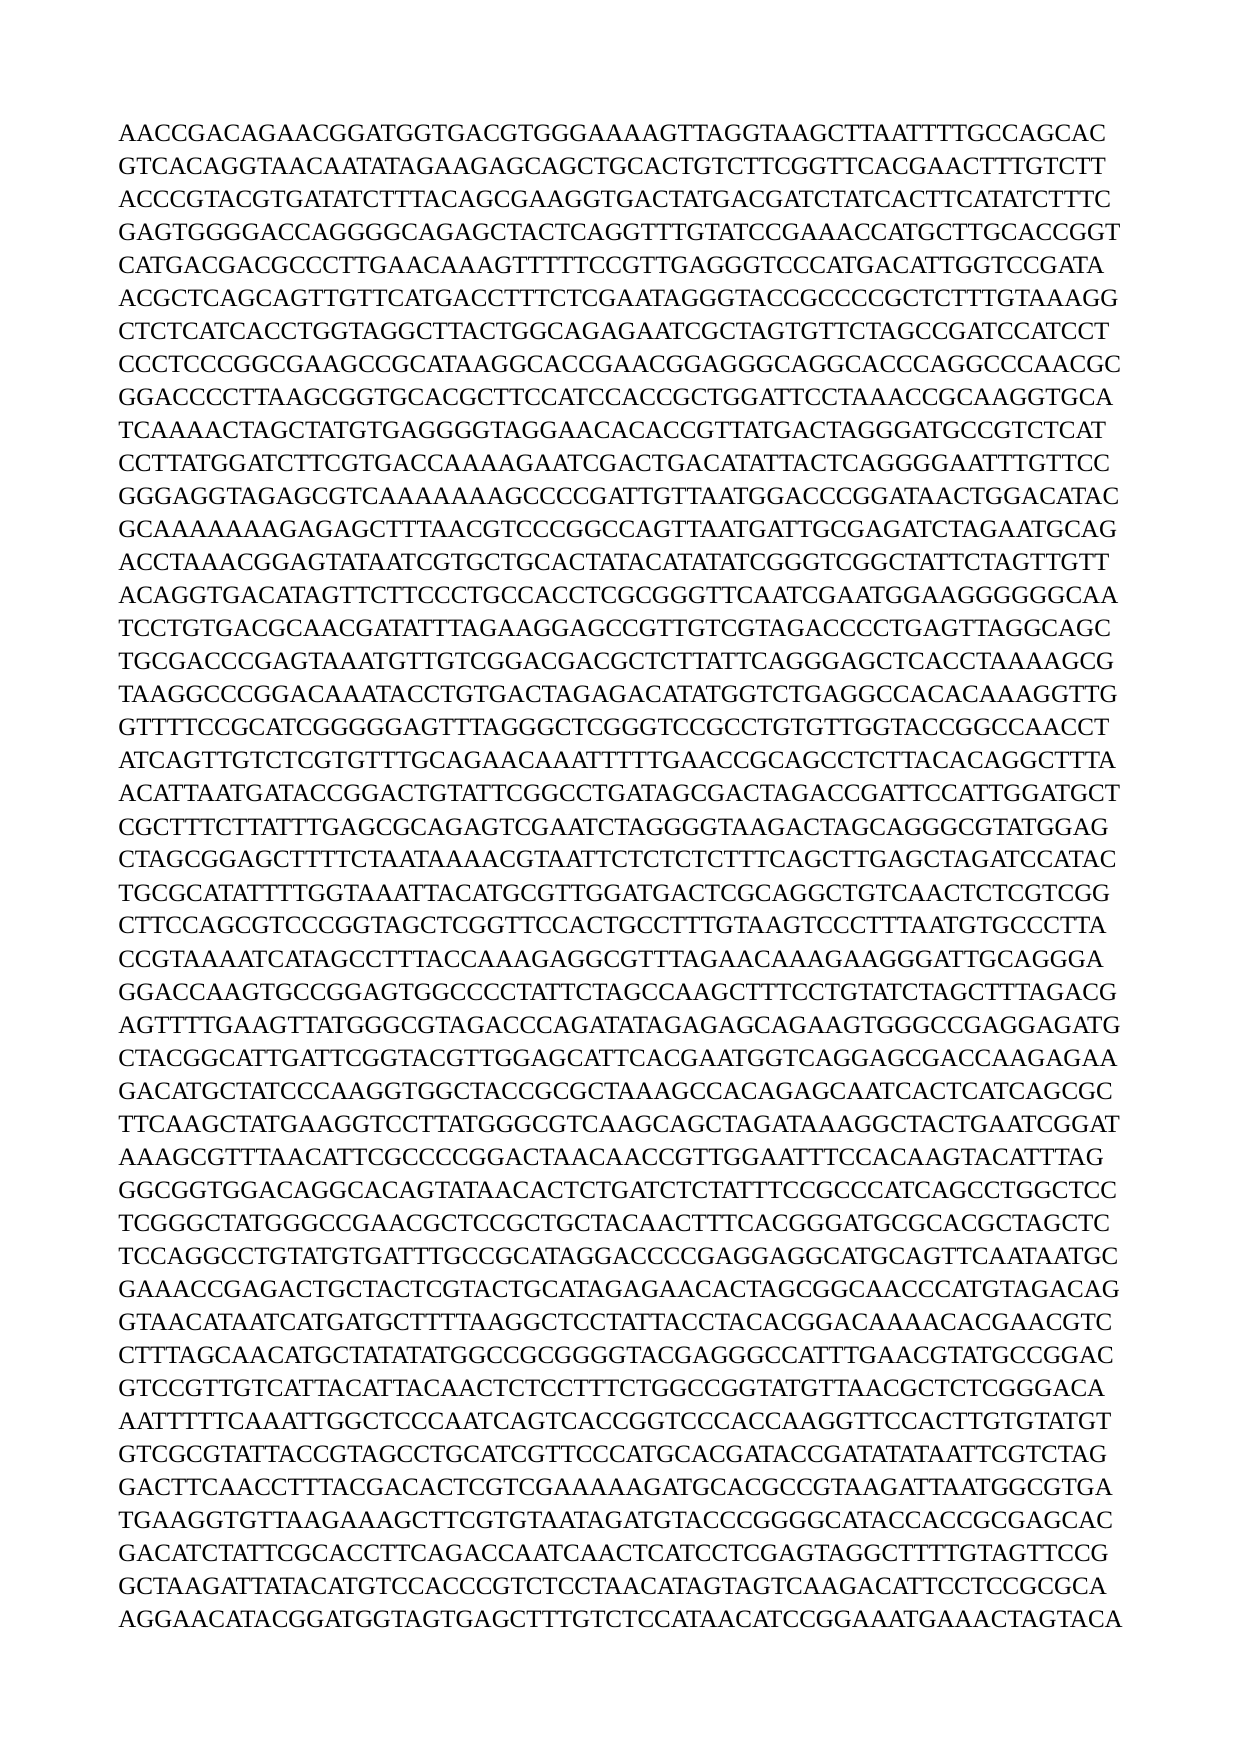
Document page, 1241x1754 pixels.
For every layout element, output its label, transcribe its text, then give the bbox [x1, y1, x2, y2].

text AACCGACAGAACGGATGGTGACGTGGGAAAAGTTAGGTAAGCTTAATTTTGCCAGCACGTCACAGGTAACAATATAGAAGAGCAGCTGCACTGTCTTCGGTTCACGAACTTTGTCTTACCCGTACGTGATATCTTTACAGCGAAGGTGACTATGACGATCTATCACTTCATATCTTTCGAGTGGGGACCAGGGGCAGAGCTACTCAGGTTTGTATCCGAAACCATGCTTGCACCGGTCATGACGACGCCCTTGAACAAAGTTTTTCCGTTGAGGGTCCCATGACATTGGTCCGATAACGCTCAGCAGTTGTTCATGACCTTTCTCGAATAGGGTACCGCCCCGCTCTTTGTAAAGGCTCTCATCACCTGGTAGGCTTACTGGCAGAGAATCGCTAGTGTTCTAGCCGATCCATCCTCCCTCCCGGCGAAGCCGCATAAGGCACCGAACGGAGGGCAGGCACCCAGGCCCAACGCGGACCCCTTAAGCGGTGCACGCTTCCATCCACCGCTGGATTCCTAAACCGCAAGGTGCATCAAAACTAGCTATGTGAGGGGTAGGAACACACCGTTATGACTAGGGATGCCGTCTCATCCTTATGGATCTTCGTGACCAAAAGAATCGACTGACATATTACTCAGGGGAATTTGTTCCGGGAGGTAGAGCGTCAAAAAAAGCCCCGATTGTTAATGGACCCGGATAACTGGACATACGCAAAAAAAGAGAGCTTTAACGTCCCGGCCAGTTAATGATTGCGAGATCTAGAATGCAGACCTAAACGGAGTATAATCGTGCTGCACTATACATATATCGGGTCGGCTATTCTAGTTGTTACAGGTGACATAGTTCTTCCCTGCCACCTCGCGGGTTCAATCGAATGGAAGGGGGGCAATCCTGTGACGCAACGATATTTAGAAGGAGCCGTTGTCGTAGACCCCTGAGTTAGGCAGCTGCGACCCGAGTAAATGTTGTCGGACGACGCTCTTATTCAGGGAGCTCACCTAAAAGCGTAAGGCCCGGACAAATACCTGTGACTAGAGACATATGGTCTGAGGCCACACAAAGGTTGGTTTTCCGCATCGGGGGAGTTTAGGGCTCGGGTCCGCCTGTGTTGGTACCGGCCAACCTATCAGTTGTCTCGTGTTTGCAGAACAAATTTTTGAACCGCAGCCTCTTACACAGGCTTTAACATTAATGATACCGGACTGTATTCGGCCTGATAGCGACTAGACCGATTCCATTGGATGCTCGCTTTCTTATTTGAGCGCAGAGTCGAATCTAGGGGTAAGACTAGCAGGGCGTATGGAGCTAGCGGAGCTTTTCTAATAAAACGTAATTCTCTCTCTTTCAGCTTGAGCTAGATCCATACTGCGCATATTTTGGTAAATTACATGCGTTGGATGACTCGCAGGCTGTCAACTCTCGTCGGCTTCCAGCGTCCCGGTAGCTCGGTTCCACTGCCTTTGTAAGTCCCTTTAATGTGCCCTTACCGTAAAATCATAGCCTTTACCAAAGAGGCGTTTAGAACAAAGAAGGGATTGCAGGGAGGACCAAGTGCCGGAGTGGCCCCTATTCTAGCCAAGCTTTCCTGTATCTAGCTTTAGACGAGTTTTGAAGTTATGGGCGTAGACCCAGATATAGAGAGCAGAAGTGGGCCGAGGAGATGCTACGGCATTGATTCGGTACGTTGGAGCATTCACGAATGGTCAGGAGCGACCAAGAGAAGACATGCTATCCCAAGGTGGCTACCGCGCTAAAGCCACAGAGCAATCACTCATCAGCGCTTCAAGCTATGAAGGTCCTTATGGGCGTCAAGCAGCTAGATAAAGGCTACTGAATCGGATAAAGCGTTTAACATTCGCCCCGGACTAACAACCGTTGGAATTTCCACAAGTACATTTAGGGCGGTGGACAGGCACAGTATAACACTCTGATCTCTATTTCCGCCCATCAGCCTGGCTCCTCGGGCTATGGGCCGAACGCTCCGCTGCTACAACTTTCACGGGATGCGCACGCTAGCTCTCCAGGCCTGTATGTGATTTGCCGCATAGGACCCCGAGGAGGCATGCAGTTCAATAATGCGAAACCGAGACTGCTACTCGTACTGCATAGAGAACACTAGCGGCAACCCATGTAGACAGGTAACATAATCATGATGCTTTTAAGGCTCCTATTACCTACACGGACAAAACACGAACGTCCTTTAGCAACATGCTATATATGGCCGCGGGGTACGAGGGCCATTTGAACGTATGCCGGACGTCCGTTGTCATTACATTACAACTCTCCTTTCTGGCCGGTATGTTAACGCTCTCGGGACAAATTTTTCAAATTGGCTCCCAATCAGTCACCGGTCCCACCAAGGTTCCACTTGTGTATGTGTCGCGTATTACCGTAGCCTGCATCGTTCCCATGCACGATACCGATATATAATTCGTCTAGGACTTCAACCTTTACGACACTCGTCGAAAAAGATGCACGCCGTAAGATTAATGGCGTGATGAAGGTGTTAAGAAAGCTTCGTGTAATAGATGTACCCGGGGCATACCACCGCGAGCACGACATCTATTCGCACCTTCAGACCAATCAACTCATCCTCGAGTAGGCTTTTGTAGTTCCGGCTAAGATTATACATGTCCACCCGTCTCCTAACATAGTAGTCAAGACATTCCTCCGCGCAAGGAACATACGGATGGTAGTGAGCTTTGTCTCCATAACATCCGGAAATGAAACTAGTACA [118, 118, 1122, 1633]
